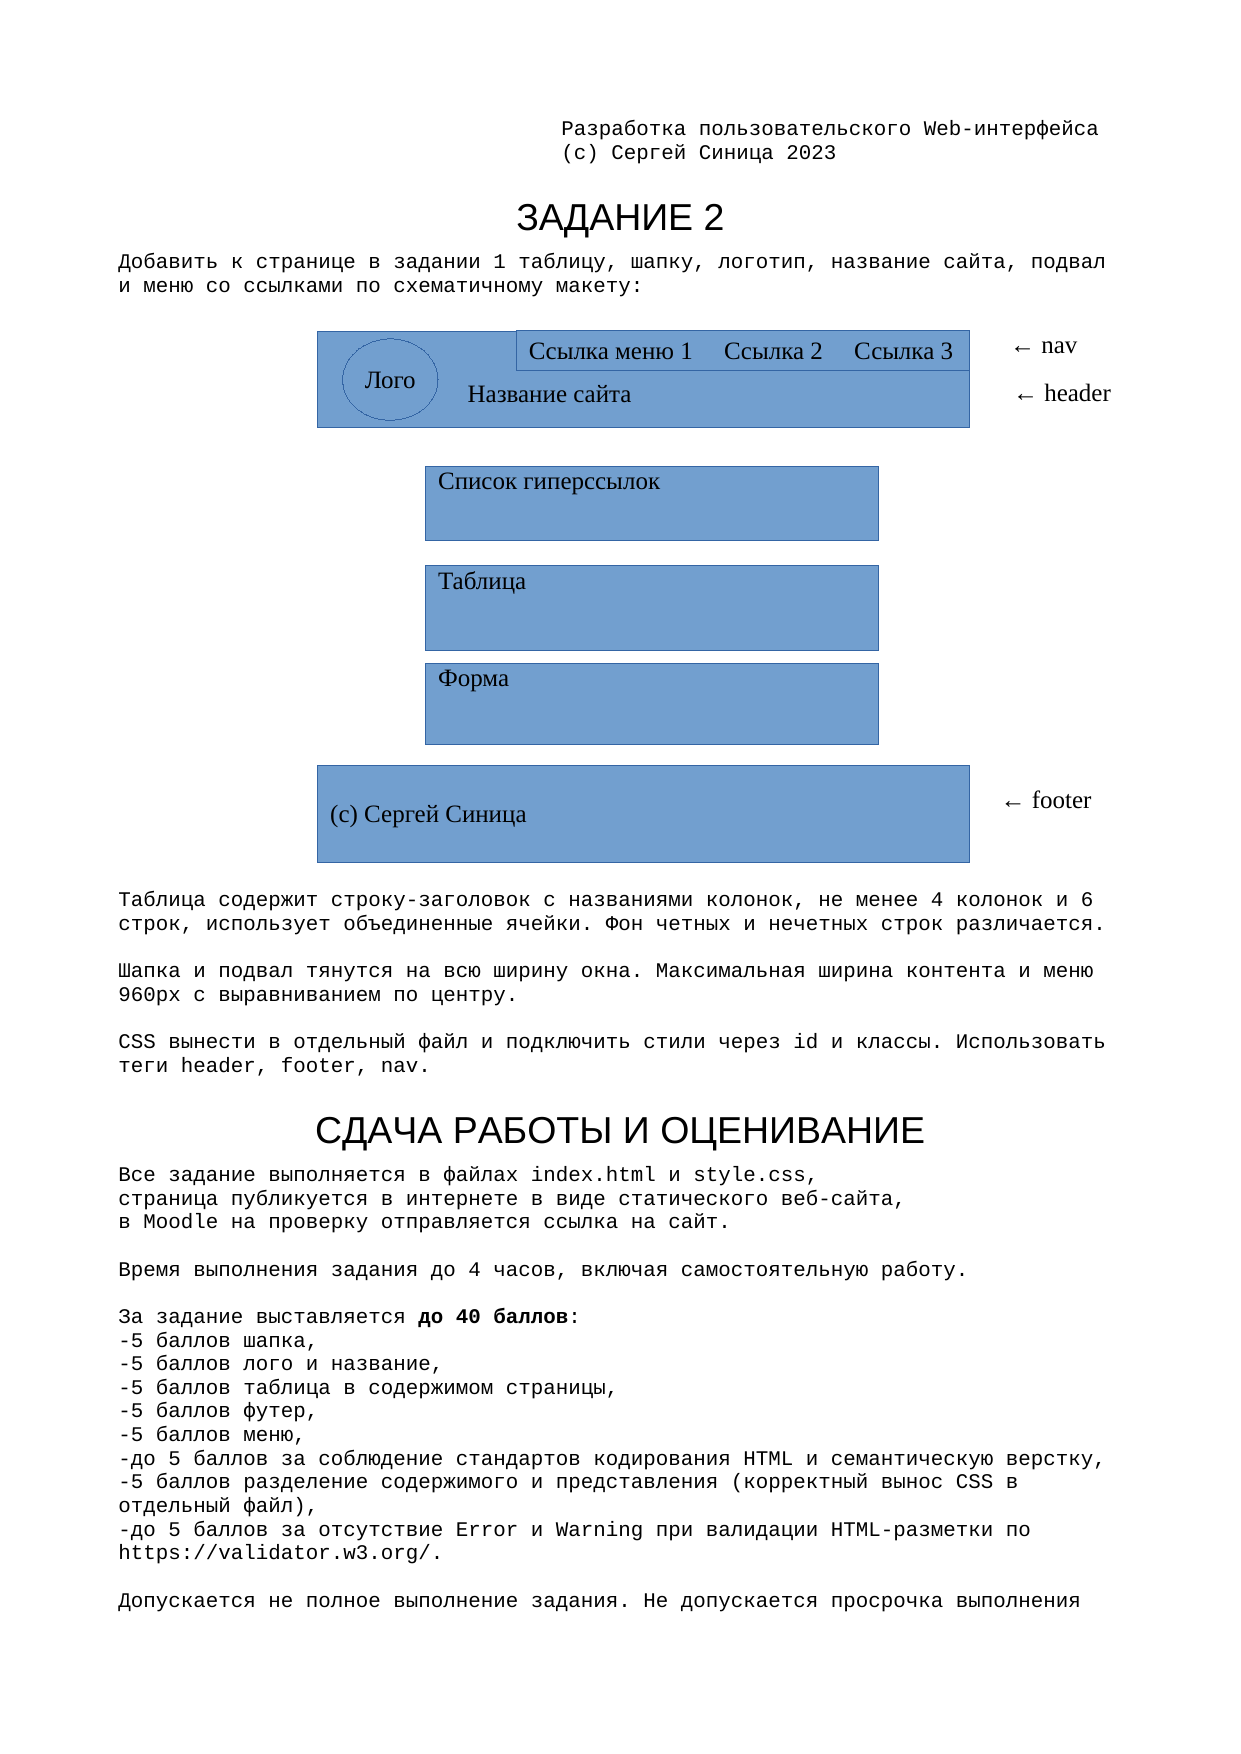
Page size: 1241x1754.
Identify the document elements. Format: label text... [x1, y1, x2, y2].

text Добавить к странице в задании 1 таблицу, шапку, логотип, название сайта, подвал и меню со ссылками по схематичному макету: [118, 251, 1122, 298]
text Допускается не полное выполнение задания. Не допускается просрочка выполнения [118, 1590, 1122, 1613]
text За задание выставляется до 40 баллов: [118, 1306, 1122, 1329]
text -5 баллов таблица в содержимом страницы, [118, 1377, 1122, 1401]
text Шапка и подвал тянутся на всю ширину окна. Максимальная ширина контента и меню 960px с выравниванием по центру. [118, 960, 1122, 1008]
text -5 баллов футер, [118, 1401, 1122, 1424]
text в Moodle на проверку отправляется ссылка на сайт. [118, 1211, 1122, 1235]
subtitle СДАЧА РАБОТЫ И ОЦЕНИВАНИЕ [118, 1108, 1122, 1152]
text Время выполнения задания до 4 часов, включая самостоятельную работу. [118, 1259, 1122, 1282]
text -5 баллов разделение содержимого и представления (корректный вынос CSS в отдельный файл), [118, 1471, 1122, 1519]
text CSS вынести в отдельный файл и подключить стили через id и классы. Использовать теги header, footer, nav. [118, 1031, 1122, 1078]
text -5 баллов меню, [118, 1424, 1122, 1448]
text Разработка пользовательского Web-интерфейса [561, 118, 1122, 142]
text -5 баллов шапка, [118, 1329, 1122, 1353]
text (с) Сергей Синица 2023 [561, 142, 1122, 165]
text Все задание выполняется в файлах index.html и style.css, [118, 1164, 1122, 1188]
text -до 5 баллов за отсутствие Error и Warning при валидации HTML-разметки по https://validator.w3.org/. [118, 1519, 1122, 1566]
text страница публикуется в интернете в виде статического веб-сайта, [118, 1188, 1122, 1211]
text Таблица содержит строку-заголовок с названиями колонок, не менее 4 колонок и 6 строк, использует объединенные ячейки. Фон четных и нечетных строк различается. [118, 889, 1122, 937]
text -5 баллов лого и название, [118, 1353, 1122, 1377]
text -до 5 баллов за соблюдение стандартов кодирования HTML и семантическую верстку, [118, 1448, 1122, 1471]
subtitle ЗАДАНИЕ 2 [118, 195, 1122, 238]
